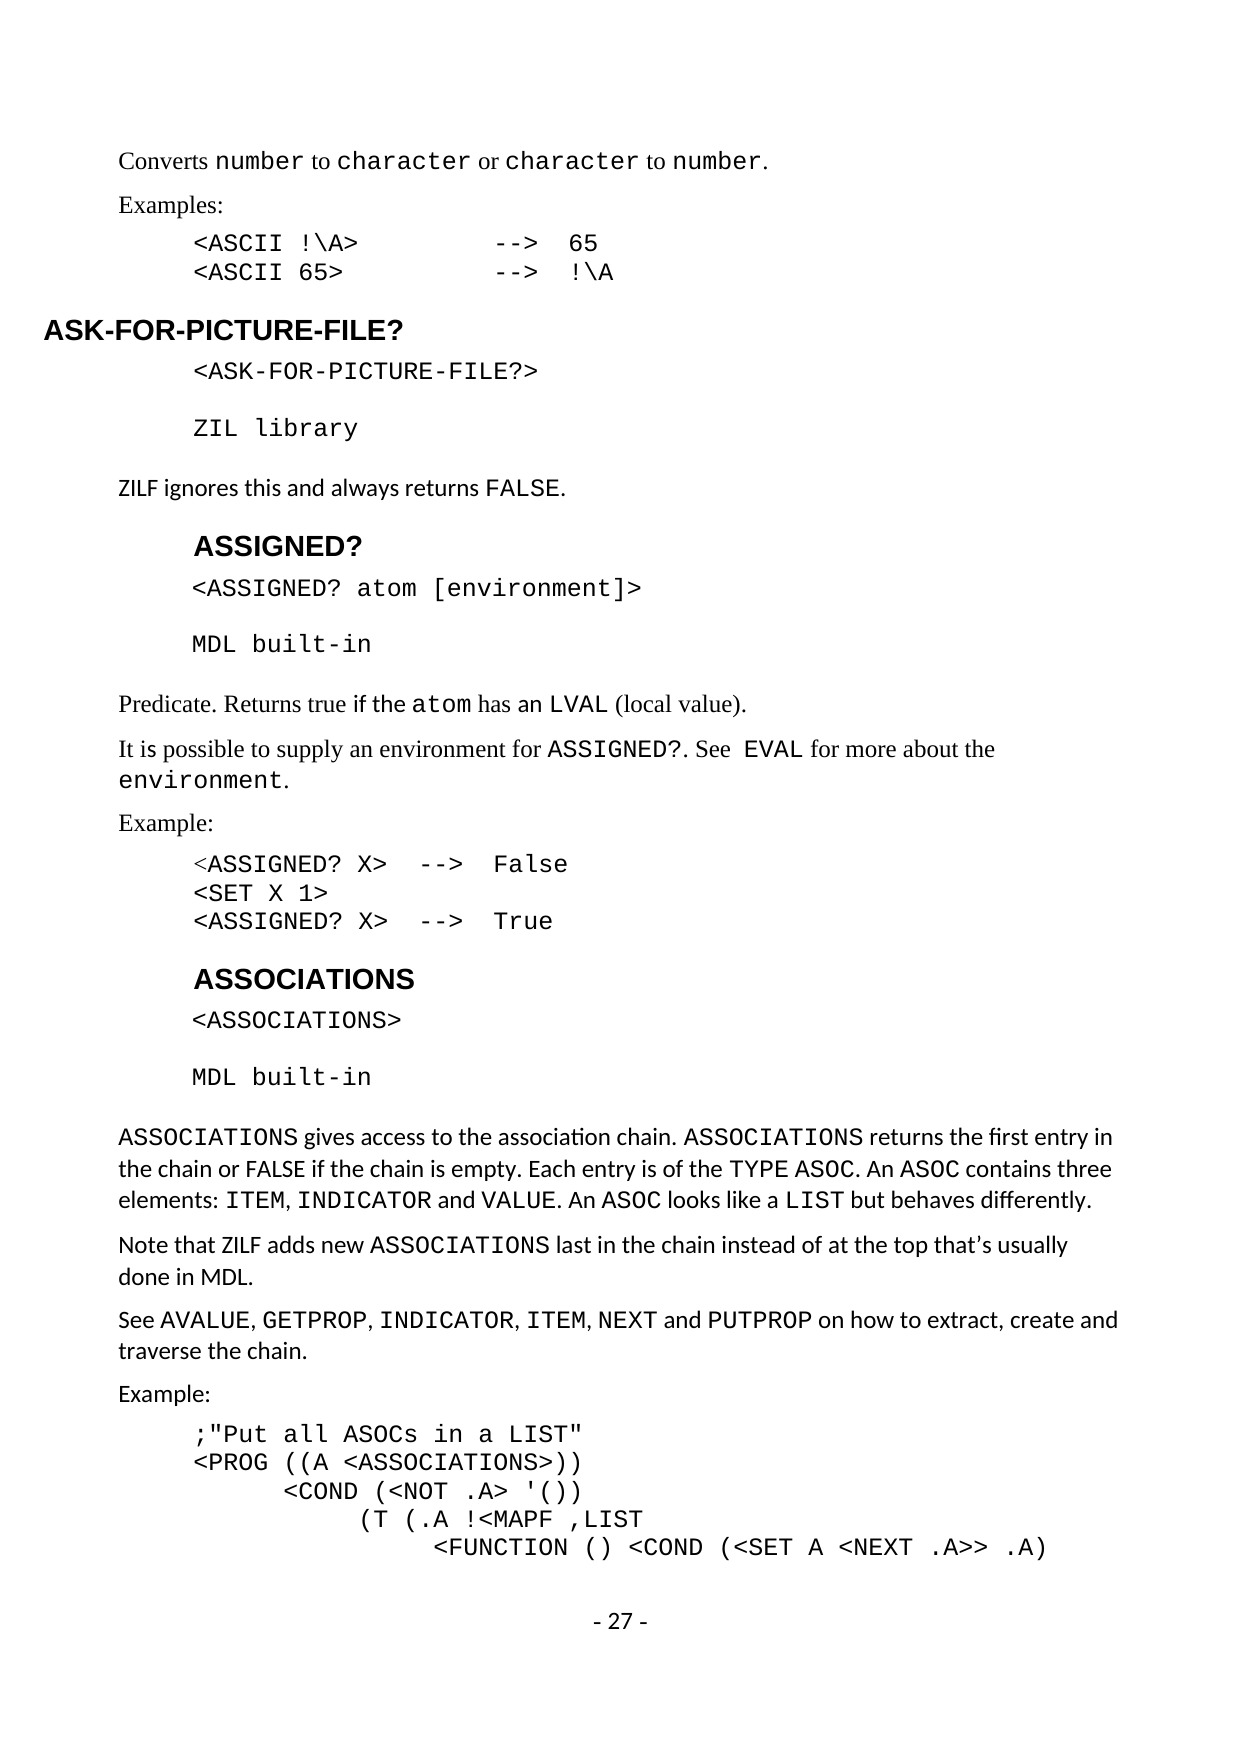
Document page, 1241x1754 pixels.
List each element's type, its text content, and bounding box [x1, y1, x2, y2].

text <ASSIGNED? atom [environment]> [192, 575, 1122, 604]
text It is possible to supply an environment for ASSIGNED?. See EVAL for more about the environment. [118, 733, 1122, 796]
text Examples: [118, 190, 1122, 218]
text <ASSOCIATIONS> [192, 1008, 1122, 1036]
list <ASK-FOR-PICTURE-FILE?> [118, 359, 1122, 387]
list ZIL library [118, 416, 1122, 444]
text MDL built-in [192, 632, 1122, 660]
text Note that ZILF adds new ASSOCIATIONS last in the chain instead of at the top that’s usually done in MDL. [118, 1229, 1122, 1291]
text ;"Put all ASOCs in a LIST" <PROG ((A <ASSOCIATIONS>)) <COND (<NOT .A> '()) (T (.A !<MAPF ,LIST <FUNCTION () <COND (<SET A <NEXT .A>> .A) [118, 1422, 1122, 1563]
text ASSOCIATIONS gives access to the association chain. ASSOCIATIONS returns the first entry in the chain or FALSE if the chain is empty. Each entry is of the TYPE ASOC. An ASOC contains three elements: ITEM, INDICATOR and VALUE. An ASOC looks like a LIST but behaves differently. [118, 1121, 1122, 1216]
text Converts number to character or character to number. [118, 146, 1122, 177]
subtitle ASK-FOR-PICTURE-FILE? [43, 313, 1122, 346]
text Predicate. Returns true if the atom has an LVAL (local value). [118, 689, 1122, 720]
text <ASCII 65> --> !\A [118, 259, 1122, 288]
text Example: [118, 1378, 1122, 1409]
subtitle ASSOCIATIONS [118, 962, 1122, 995]
text <ASSIGNED? X> --> False <SET X 1> <ASSIGNED? X> --> True [118, 849, 1122, 937]
text <ASCII !\A> --> 65 [118, 231, 1122, 259]
text See AVALUE, GETPROP, INDICATOR, ITEM, NEXT and PUTPROP on how to extract, create and traverse the chain. [118, 1304, 1122, 1366]
text MDL built-in [192, 1064, 1122, 1093]
subtitle ASSIGNED? [118, 529, 1122, 563]
text Example: [118, 808, 1122, 837]
text ZILF ignores this and always returns FALSE. [118, 472, 1122, 504]
